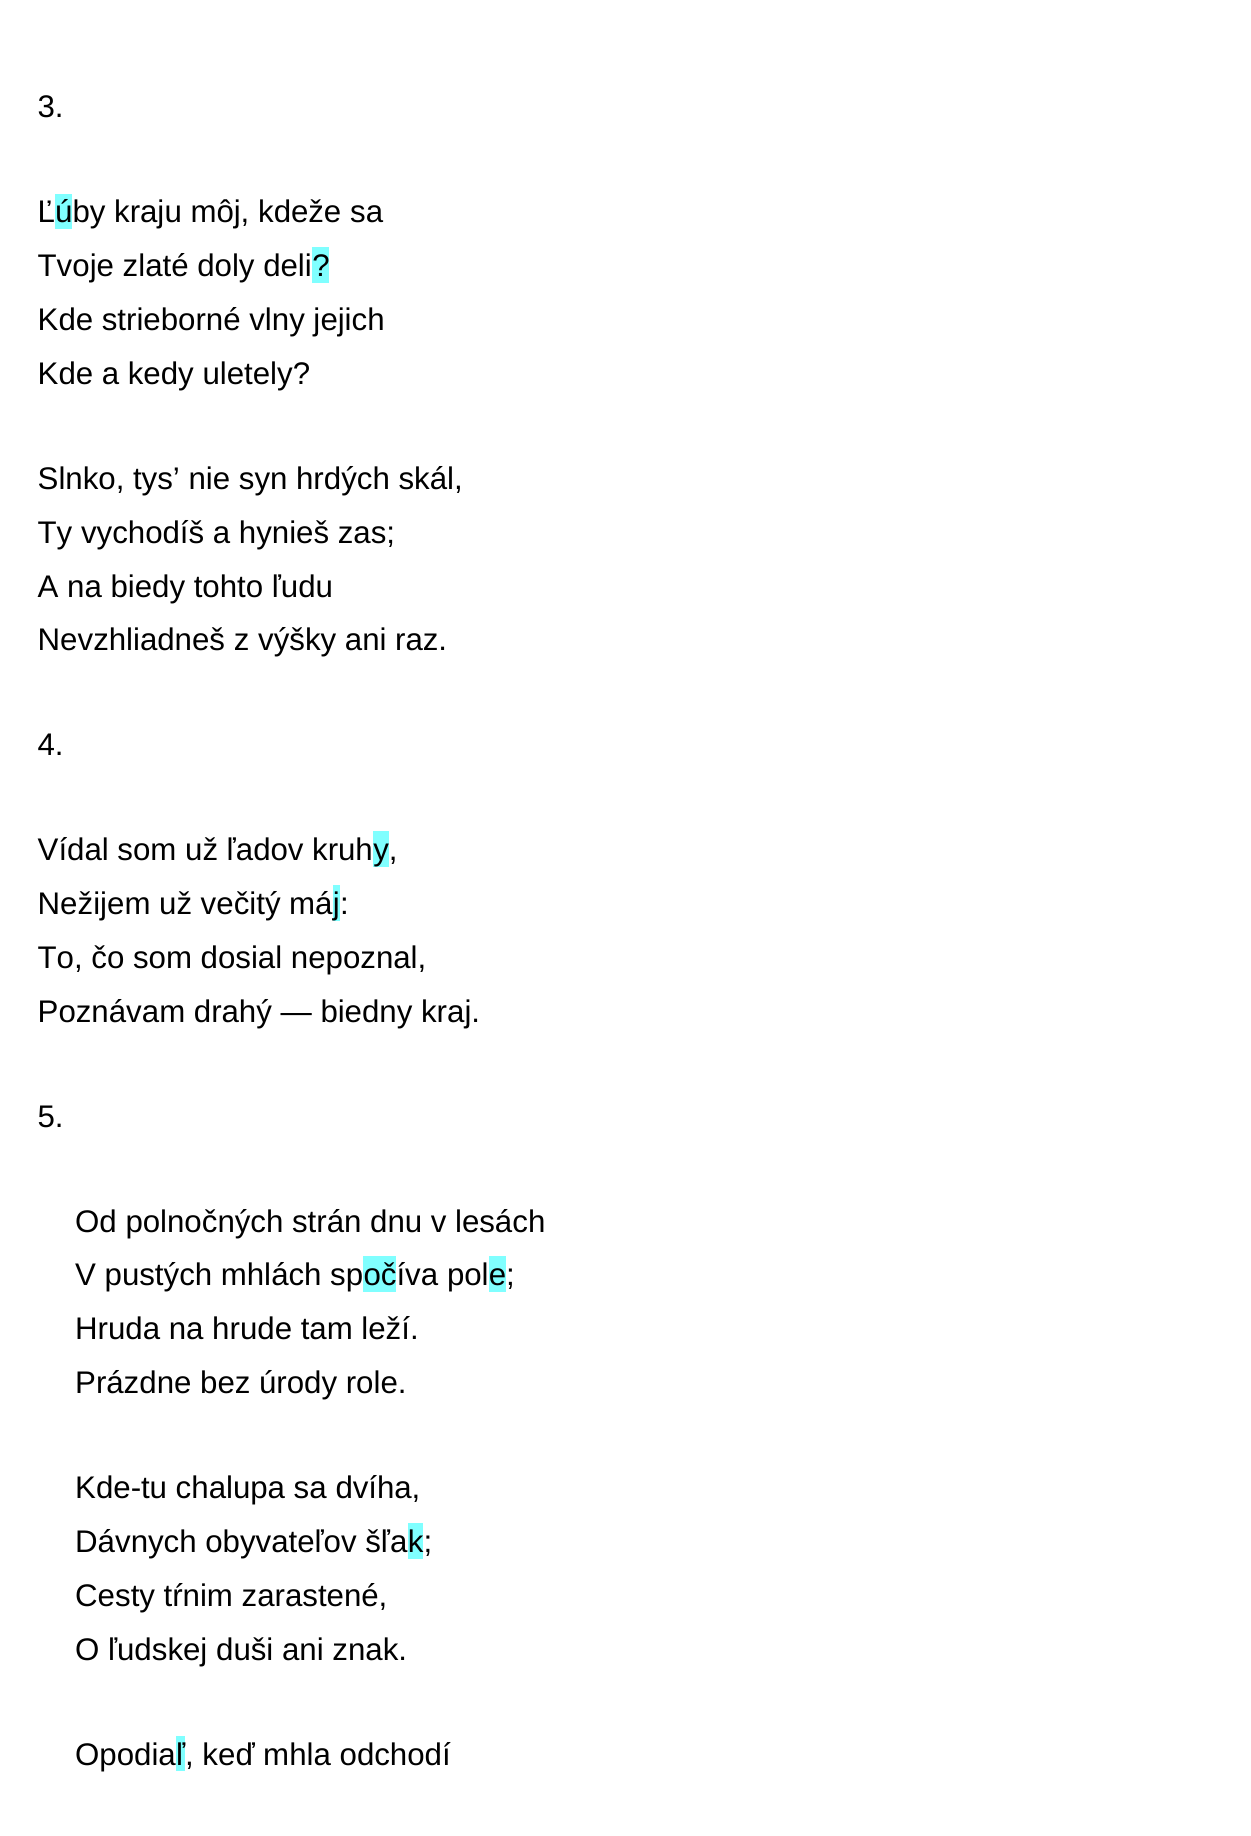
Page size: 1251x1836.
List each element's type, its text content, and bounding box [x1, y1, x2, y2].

text 4. [37, 726, 1130, 762]
text Slnko, tys’ nie syn hrdých skál, [37, 460, 1130, 496]
text Ľúby kraju môj, kdeže sa [37, 193, 1130, 229]
text Hruda na hrude tam leží. [37, 1310, 1130, 1346]
text Nevzhliadneš z výšky ani raz. [37, 621, 1130, 657]
text O ľudskej duši ani znak. [37, 1631, 1130, 1667]
text Vídal som už ľadov kruhy, [37, 831, 1130, 867]
text Cesty tŕnim zarastené, [37, 1577, 1130, 1613]
text Kde strieborné vlny jejich [37, 301, 1130, 337]
text 3. [37, 88, 1130, 124]
text To, čo som dosial nepoznal, [37, 939, 1130, 975]
text Kde a kedy uletely? [37, 355, 1130, 391]
text Dávnych obyvateľov šľak; [37, 1523, 1130, 1559]
text Nežijem už večitý máj: [37, 885, 1130, 921]
text Kde-tu chalupa sa dvíha, [37, 1469, 1130, 1505]
text Poznávam drahý — biedny kraj. [37, 993, 1130, 1029]
text Od polnočných strán dnu v lesách [37, 1203, 1130, 1238]
text Tvoje zlaté doly deli? [37, 247, 1130, 283]
text Ty vychodíš a hynieš zas; [37, 514, 1130, 550]
text V pustých mhlách spočíva pole; [37, 1256, 1130, 1292]
text A na biedy tohto ľudu [37, 568, 1130, 603]
text 5. [37, 1098, 1130, 1134]
text Prázdne bez úrody role. [37, 1364, 1130, 1400]
text Opodiaľ, keď mhla odchodí [37, 1736, 1130, 1771]
